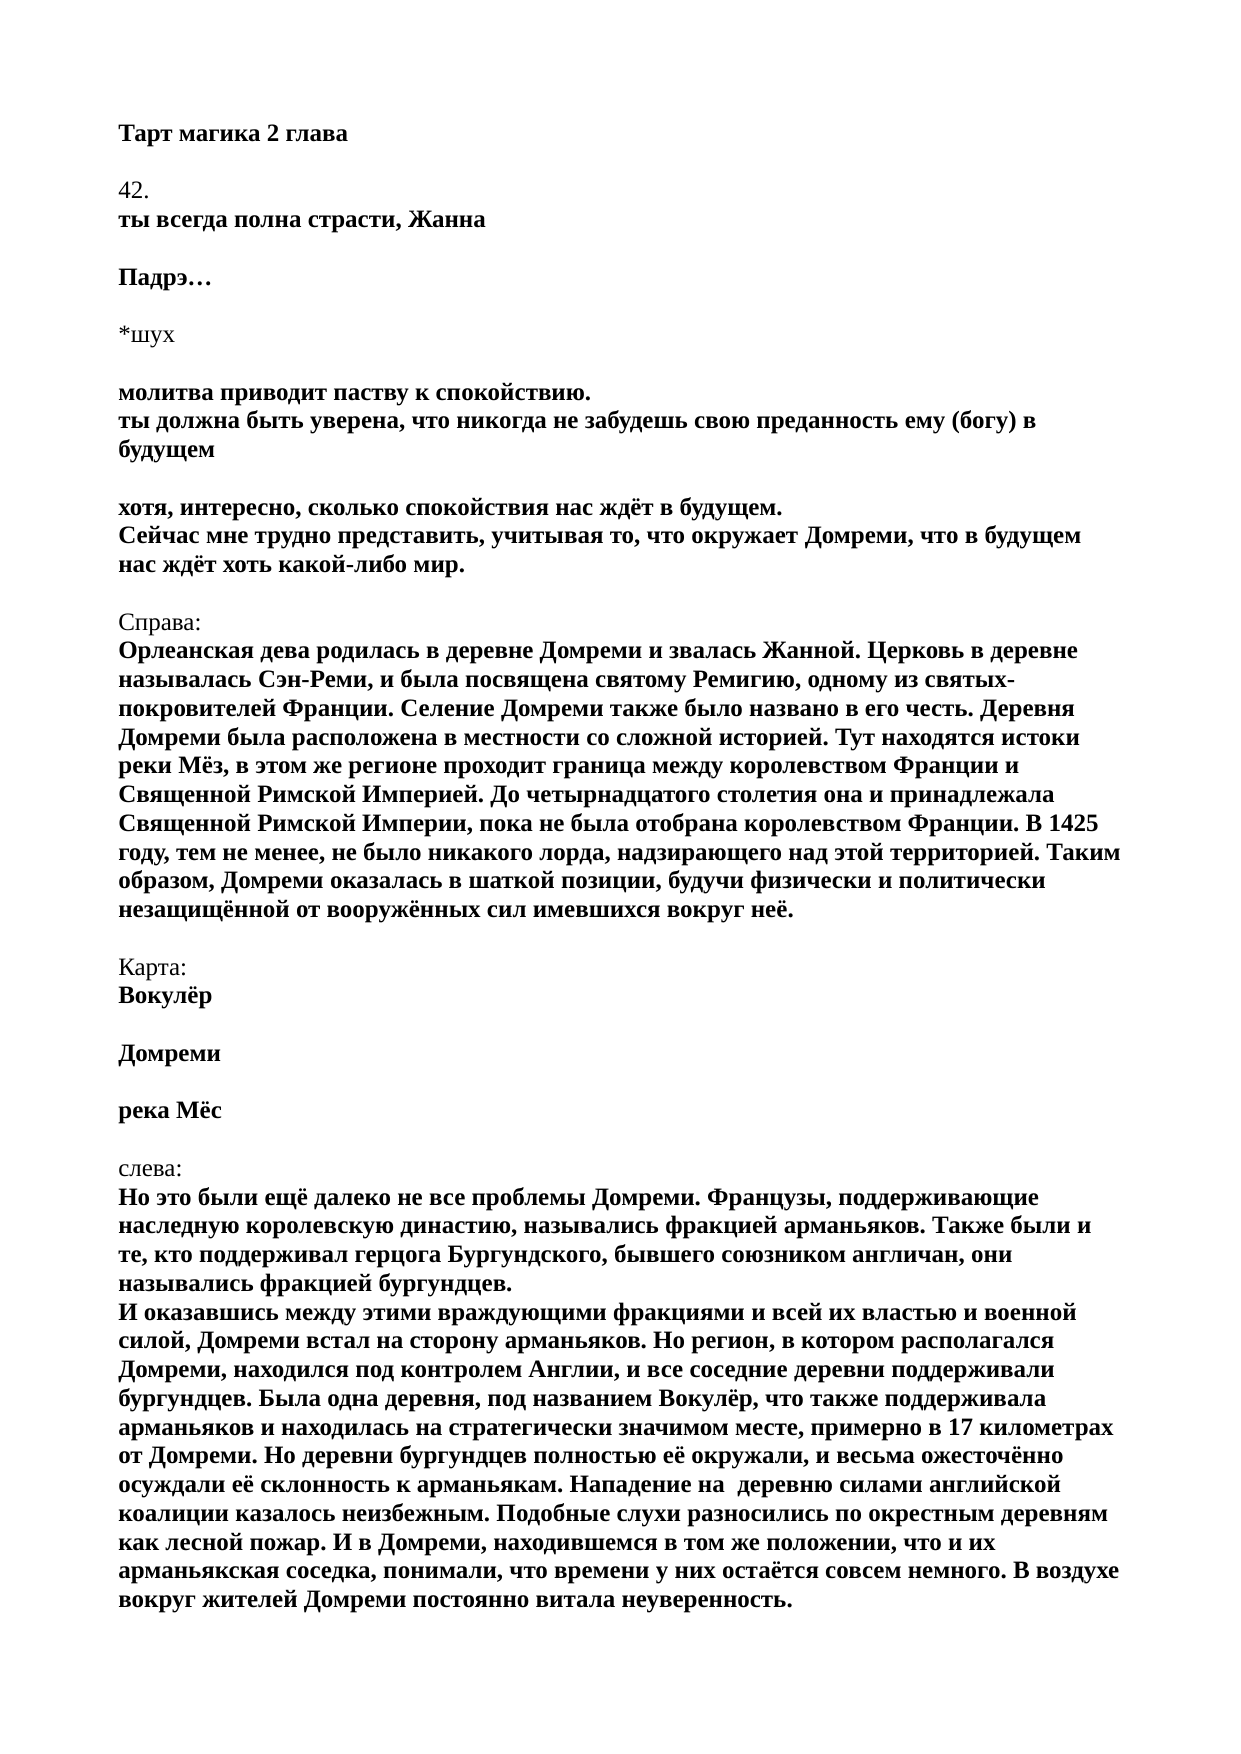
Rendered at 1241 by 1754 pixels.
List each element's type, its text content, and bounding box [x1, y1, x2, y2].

text ты всегда полна страсти, Жанна [118, 204, 1122, 233]
text хотя, интересно, сколько спокойствия нас ждёт в будущем. [118, 492, 1122, 521]
text Домреми [118, 1038, 1122, 1067]
text Справа: [118, 607, 1122, 636]
text И оказавшись между этими враждующими фракциями и всей их властью и военной силой, Домреми встал на сторону арманьяков. Но регион, в котором располагался Домреми, находился под контролем Англии, и все соседние деревни поддерживали бургундцев. Была одна деревня, под названием Вокулёр, что также поддерживала арманьяков и находилась на стратегически значимом месте, примерно в 17 километрах от Домреми. Но деревни бургундцев полностью её окружали, и весьма ожесточённо осуждали её склонность к арманьякам. Нападение на деревню силами английской коалиции казалось неизбежным. Подобные слухи разносились по окрестным деревням как лесной пожар. И в Домреми, находившемся в том же положении, что и их арманьякская соседка, понимали, что времени у них остаётся совсем немного. В воздухе вокруг жителей Домреми постоянно витала неуверенность. [118, 1297, 1122, 1613]
text Карта: [118, 952, 1122, 981]
text *шух [118, 319, 1122, 348]
text Вокулёр [118, 981, 1122, 1009]
text Но это были ещё далеко не все проблемы Домреми. Французы, поддерживающие наследную королевскую династию, назывались фракцией арманьяков. Также были и те, кто поддерживал герцога Бургундского, бывшего союзником англичан, они назывались фракцией бургундцев. [118, 1182, 1122, 1297]
text Тарт магика 2 глава [118, 118, 1122, 147]
text молитва приводит паству к спокойствию. [118, 377, 1122, 406]
text Падрэ… [118, 262, 1122, 291]
text Орлеанская дева родилась в деревне Домреми и звалась Жанной. Церковь в деревне называлась Сэн-Реми, и была посвящена святому Ремигию, одному из святых-покровителей Франции. Селение Домреми также было названо в его честь. Деревня Домреми была расположена в местности со сложной историей. Тут находятся истоки реки Мёз, в этом же регионе проходит граница между королевством Франции и Священной Римской Империей. До четырнадцатого столетия она и принадлежала Священной Римской Империи, пока не была отобрана королевством Франции. В 1425 году, тем не менее, не было никакого лорда, надзирающего над этой территорией. Таким образом, Домреми оказалась в шаткой позиции, будучи физически и политически незащищённой от вооружённых сил имевшихся вокруг неё. [118, 636, 1122, 923]
text слева: [118, 1153, 1122, 1182]
text река Мёс [118, 1096, 1122, 1124]
text 42. [118, 176, 1122, 204]
text Сейчас мне трудно представить, учитывая то, что окружает Домреми, что в будущем нас ждёт хоть какой-либо мир. [118, 521, 1122, 578]
text ты должна быть уверена, что никогда не забудешь свою преданность ему (богу) в будущем [118, 406, 1122, 463]
